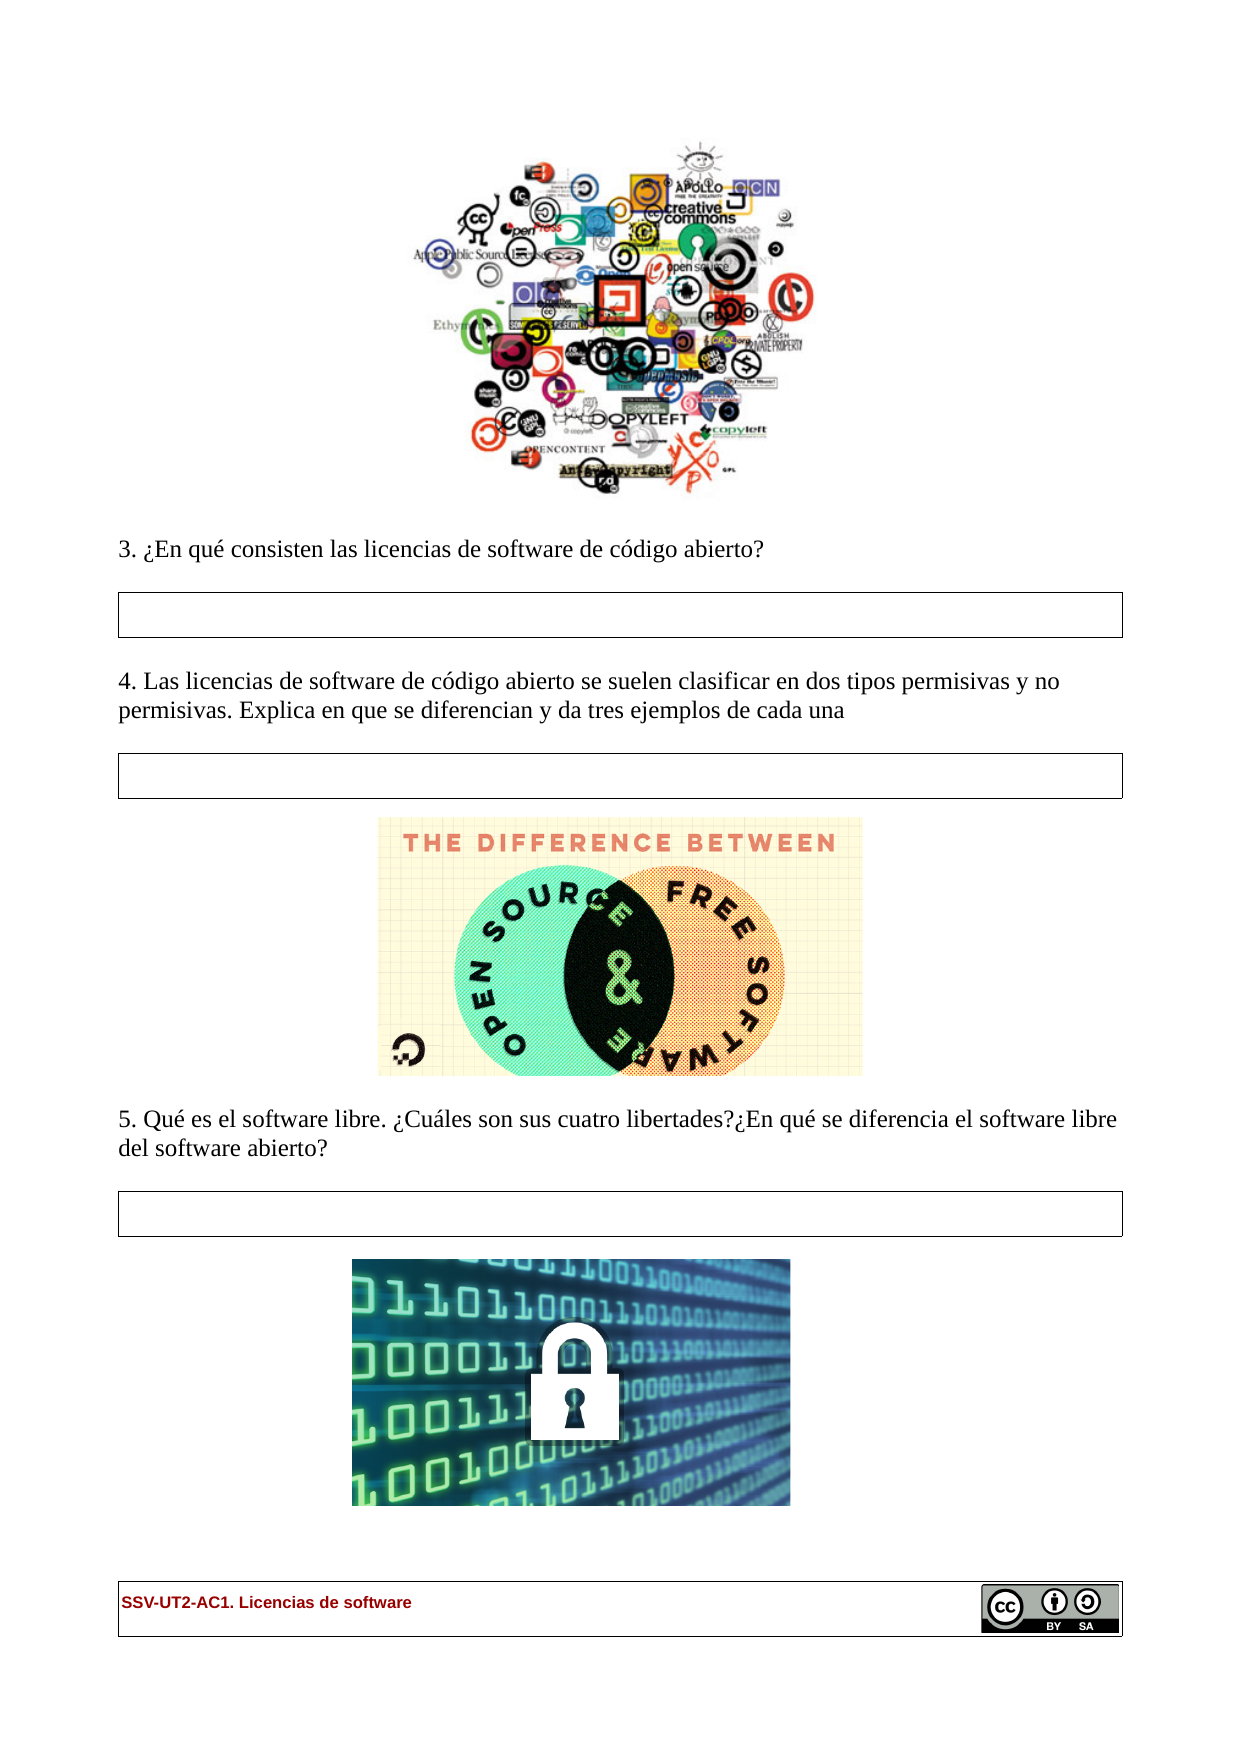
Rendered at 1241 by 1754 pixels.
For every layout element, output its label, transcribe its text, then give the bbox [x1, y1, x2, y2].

text 3. ¿En qué consisten las licencias de software de código abierto? [118, 534, 1122, 563]
table_header [119, 593, 1122, 637]
text 5. Qué es el software libre. ¿Cuáles son sus cuatro libertades?¿En qué se diferencia el software libre del software abierto? [118, 1104, 1122, 1162]
text 4. Las licencias de software de código abierto se suelen clasificar en dos tipos permisivas y no permisivas. Explica en que se diferencian y da tres ejemplos de cada una [118, 666, 1122, 724]
table_header [119, 754, 1122, 798]
table_header [119, 1192, 1122, 1236]
picture [352, 1259, 791, 1506]
picture [406, 138, 834, 506]
picture [981, 1584, 1119, 1633]
picture [377, 817, 863, 1076]
